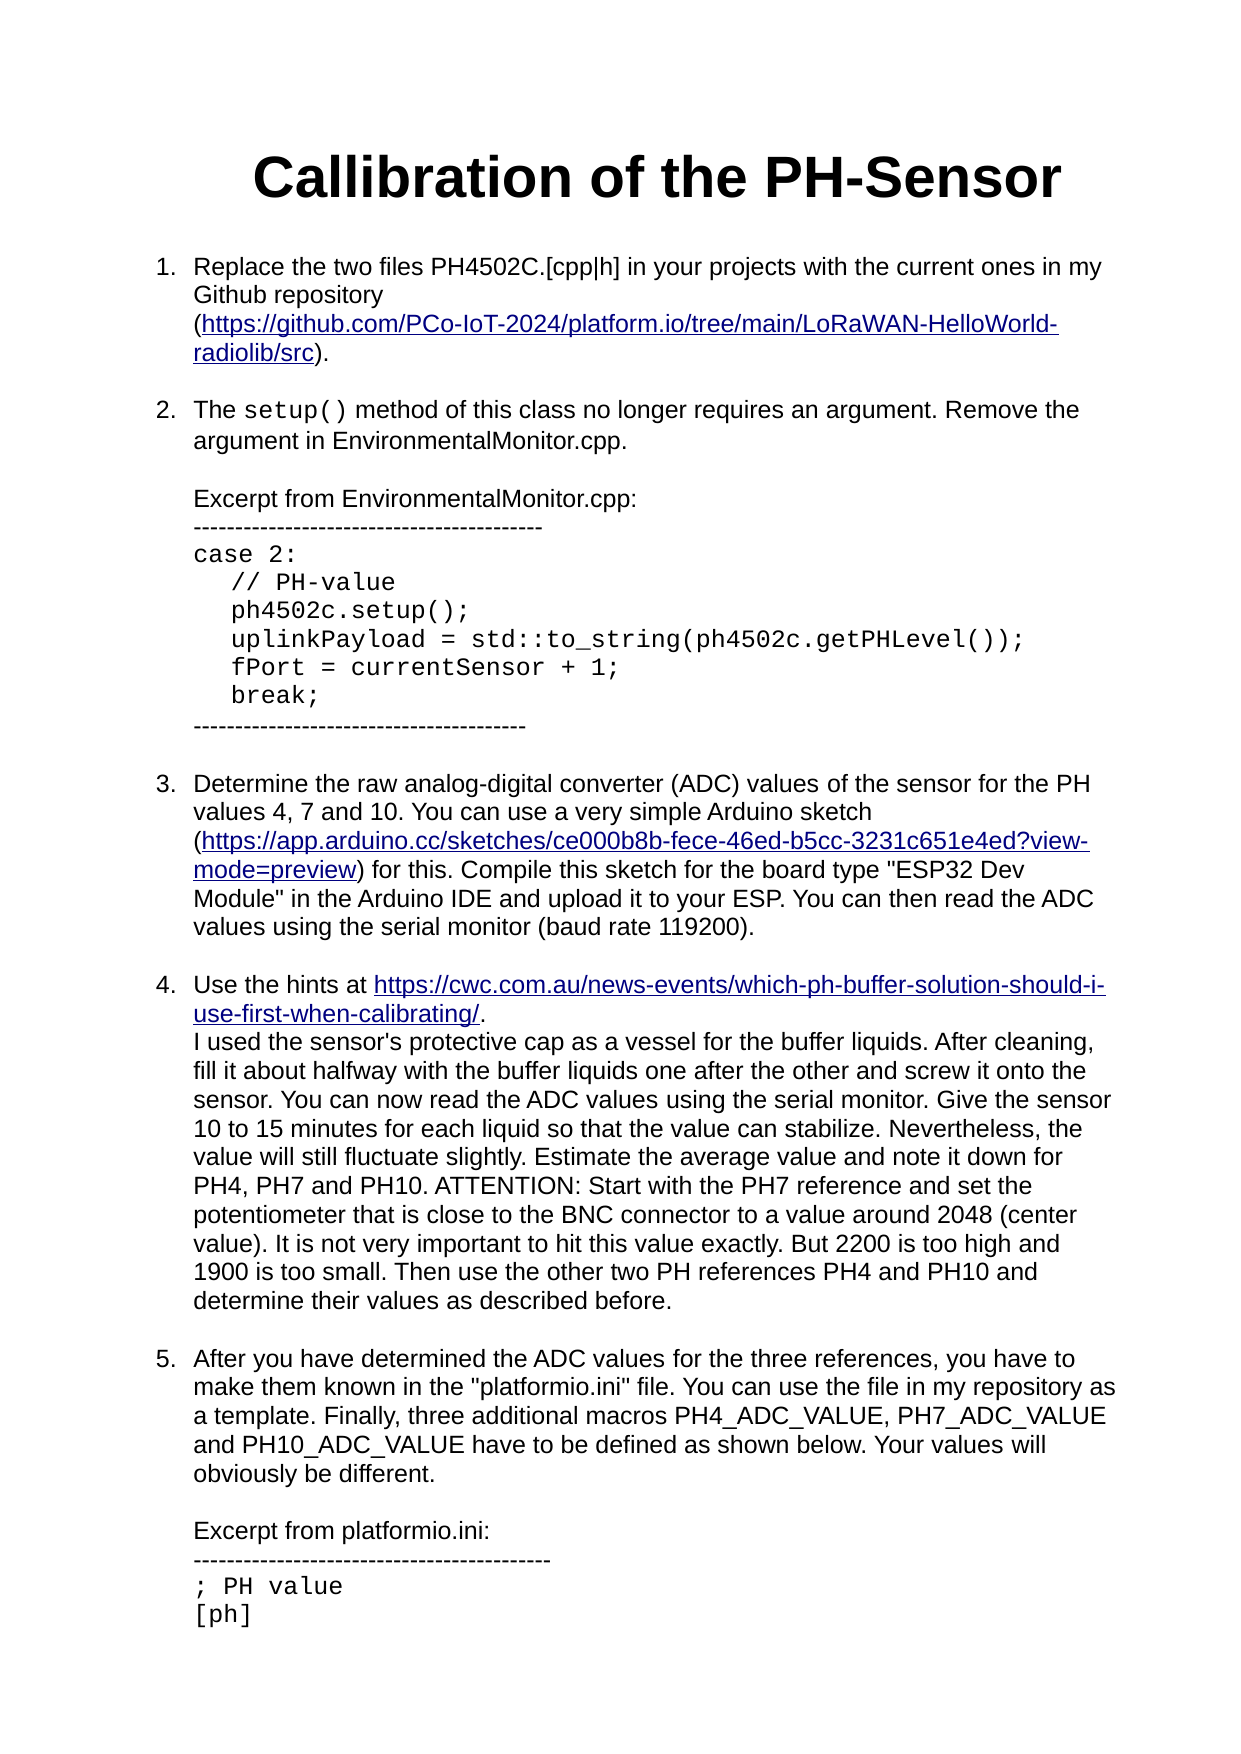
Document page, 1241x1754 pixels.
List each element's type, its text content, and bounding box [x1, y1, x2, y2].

list After you have determined the ADC values ​​for the three references, you have to make them known in the "platformio.ini" file. You can use the file in my repository as a template. Finally, three additional macros PH4_ADC_VALUE, PH7_ADC_VALUE and PH10_ADC_VALUE have to be defined as shown below. Your values ​​will obviously be different. [156, 1344, 1122, 1516]
list case 2: [156, 541, 1122, 569]
list Excerpt from EnvironmentalMonitor.cpp: [156, 484, 1122, 512]
list Replace the two files PH4502C.[cpp|h] in your projects with the current ones in my Github repository (https://github.com/PCo-IoT-2024/platform.io/tree/main/LoRaWAN-HelloWorld-radiolib/src). [156, 251, 1122, 366]
list fPort = currentSensor + 1; [193, 654, 1122, 683]
list [ph] [156, 1602, 1122, 1630]
list ---------------------------------------- [156, 711, 1122, 740]
list ------------------------------------------ [156, 512, 1122, 541]
title Callibration of the PH-Sensor [156, 143, 1122, 210]
list The setup() method of this class no longer requires an argument. Remove the argument in EnvironmentalMonitor.cpp. [156, 395, 1122, 484]
list Excerpt from platformio.ini: [156, 1516, 1122, 1545]
list break; [193, 683, 1122, 711]
list Determine the raw analog-digital converter (ADC) values ​​of the sensor for the PH values ​​4, 7 and 10. You can use a very simple Arduino sketch (https://app.arduino.cc/sketches/ce000b8b-fece-46ed-b5cc-3231c651e4ed?view-mode=preview) for this. Compile this sketch for the board type "ESP32 Dev Module" in the Arduino IDE and upload it to your ESP. You can then read the ADC values ​​using the serial monitor (baud rate 119200). [156, 769, 1122, 941]
list Use the hints at https://cwc.com.au/news-events/which-ph-buffer-solution-should-i-use-first-when-calibrating/. I used the sensor's protective cap as a vessel for the buffer liquids. After cleaning, fill it about halfway with the buffer liquids one after the other and screw it onto the sensor. You can now read the ADC values ​​using the serial monitor. Give the sensor 10 to 15 minutes for each liquid so that the value can stabilize. Nevertheless, the value will still fluctuate slightly. Estimate the average value and note it down for PH4, PH7 and PH10. ATTENTION: Start with the PH7 reference and set the potentiometer that is close to the BNC connector to a value around 2048 (center value). It is not very important to hit this value exactly. But 2200 is too high and 1900 is too small. Then use the other two PH references PH4 and PH10 and determine their values ​​as described before. [156, 970, 1122, 1315]
list uplinkPayload = std::to_string(ph4502c.getPHLevel()); [193, 626, 1122, 654]
list ------------------------------------------- [156, 1545, 1122, 1574]
list ph4502c.setup(); [193, 598, 1122, 626]
list // PH-value [193, 569, 1122, 598]
list ; PH value [156, 1574, 1122, 1602]
